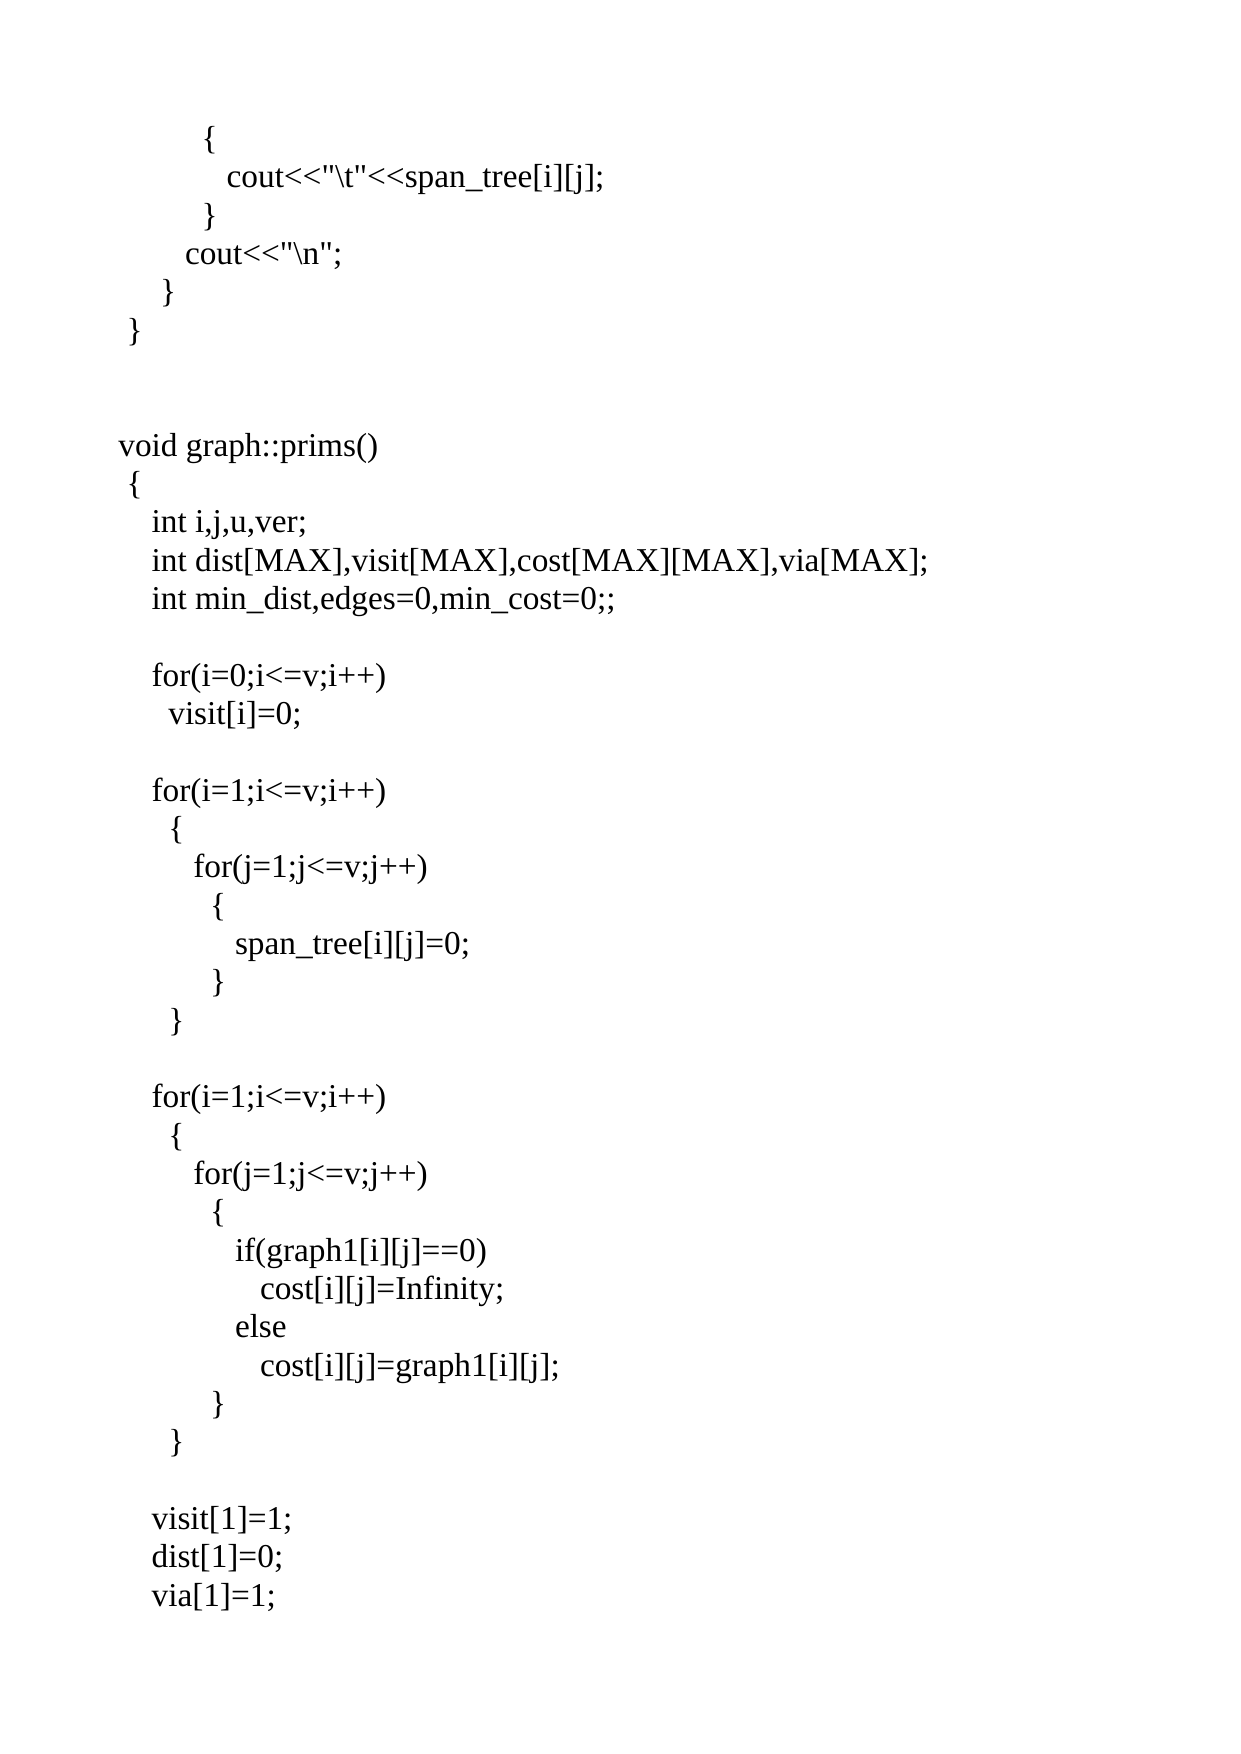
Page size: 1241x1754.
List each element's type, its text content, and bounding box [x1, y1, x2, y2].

text { [118, 808, 1122, 846]
text cost[i][j]=graph1[i][j]; [118, 1345, 1122, 1383]
text int min_dist,edges=0,min_cost=0;; [118, 578, 1122, 616]
text } [118, 1383, 1122, 1421]
text { [118, 1115, 1122, 1153]
text for(i=1;i<=v;i++) [118, 1076, 1122, 1115]
text via[1]=1; [118, 1575, 1122, 1613]
text } [118, 195, 1122, 233]
text } [118, 1000, 1122, 1038]
text } [118, 310, 1122, 348]
text visit[1]=1; [118, 1498, 1122, 1536]
text else [118, 1306, 1122, 1345]
text void graph::prims() [118, 425, 1122, 463]
text for(j=1;j<=v;j++) [118, 1153, 1122, 1191]
text { [118, 1191, 1122, 1230]
text cout<<"\n"; [118, 233, 1122, 271]
text span_tree[i][j]=0; [118, 923, 1122, 961]
text dist[1]=0; [118, 1536, 1122, 1575]
text { [118, 118, 1122, 156]
text { [118, 463, 1122, 501]
text cout<<"\t"<<span_tree[i][j]; [118, 156, 1122, 195]
text cost[i][j]=Infinity; [118, 1268, 1122, 1306]
text for(i=1;i<=v;i++) [118, 770, 1122, 808]
text int dist[MAX],visit[MAX],cost[MAX][MAX],via[MAX]; [118, 540, 1122, 578]
text } [118, 1421, 1122, 1460]
text for(j=1;j<=v;j++) [118, 846, 1122, 885]
text int i,j,u,ver; [118, 501, 1122, 540]
text if(graph1[i][j]==0) [118, 1230, 1122, 1268]
text { [118, 885, 1122, 923]
text } [118, 271, 1122, 310]
text for(i=0;i<=v;i++) [118, 655, 1122, 693]
text visit[i]=0; [118, 693, 1122, 731]
text } [118, 961, 1122, 1000]
